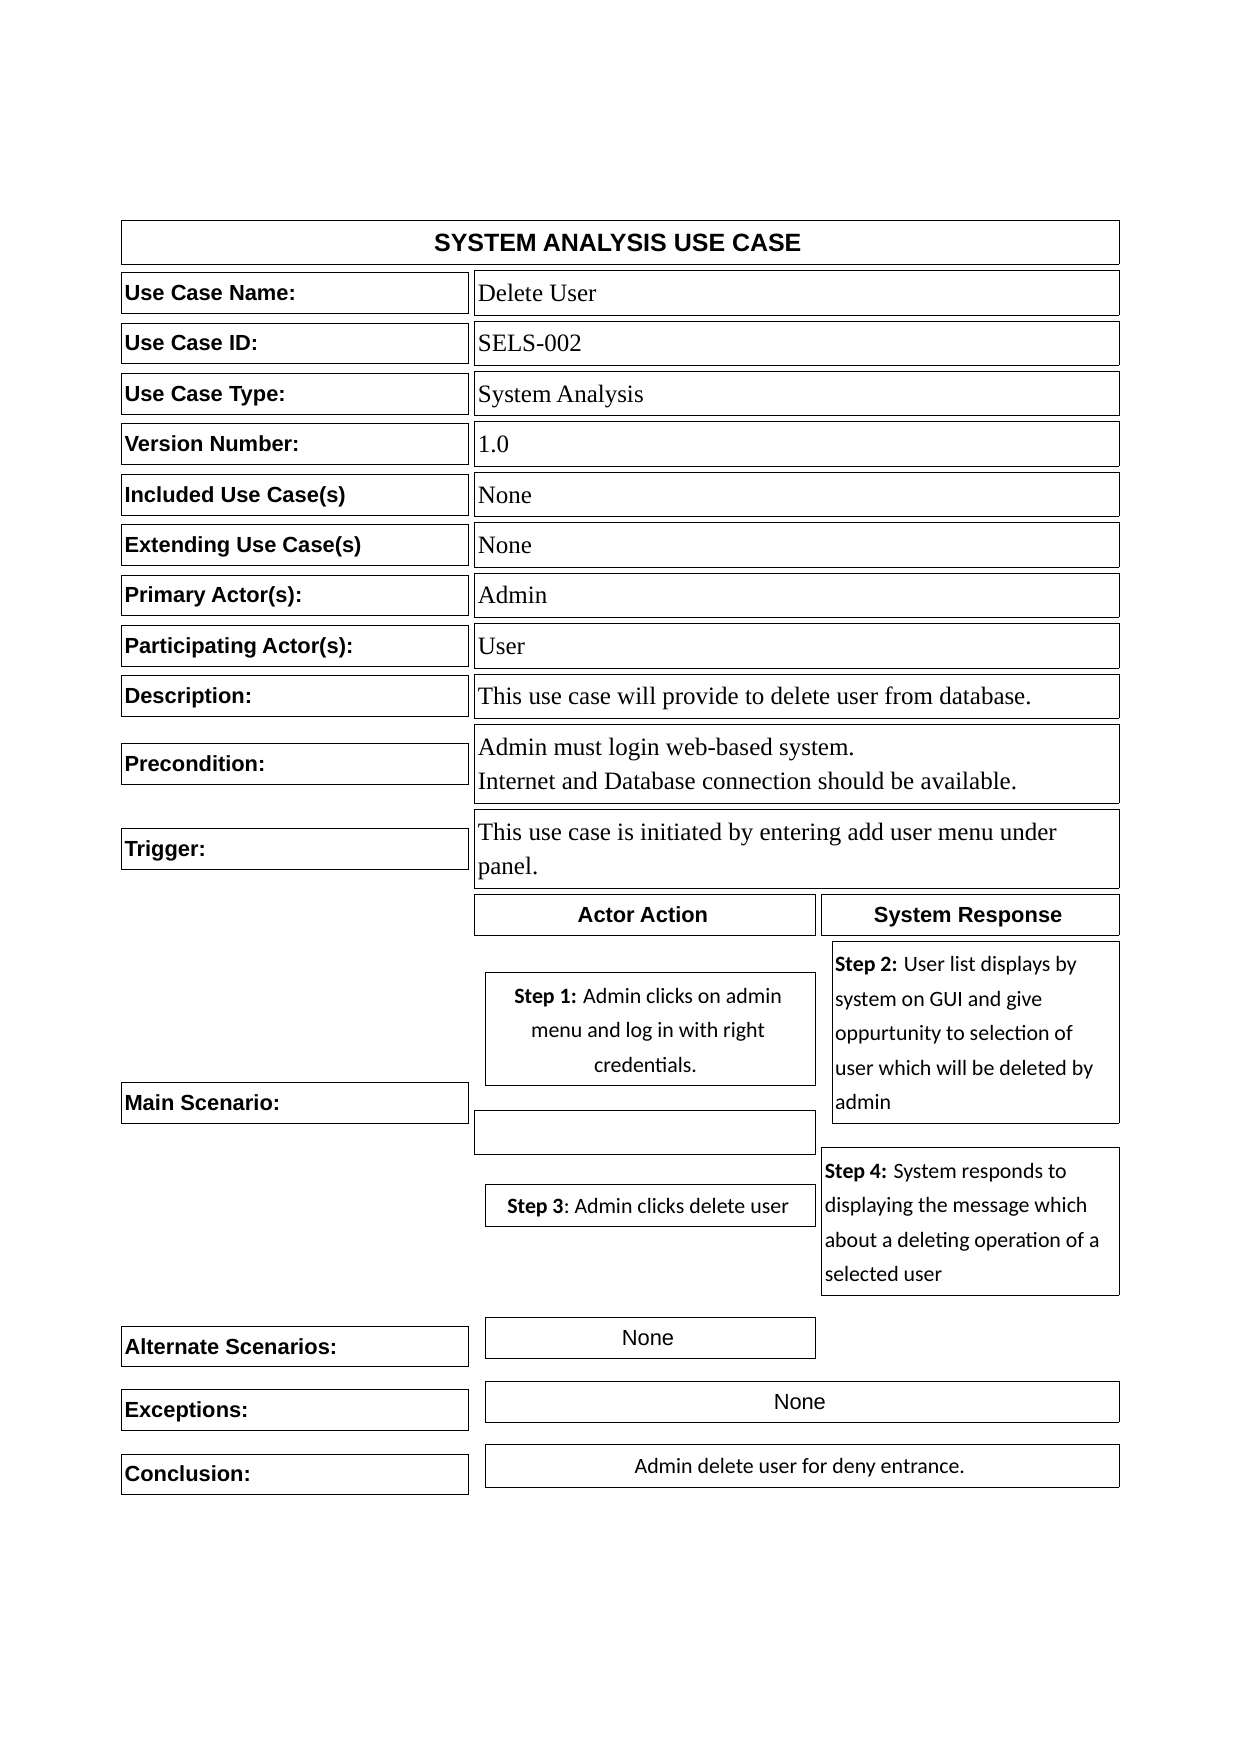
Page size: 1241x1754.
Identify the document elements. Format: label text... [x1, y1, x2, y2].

table_cell System Response [819, 891, 1122, 938]
table_cell This use case is initiated by entering add user menu under panel. [471, 806, 1122, 891]
table_cell Extending Use Case(s) [118, 519, 471, 570]
table_cell Admin delete user for deny entrance. [471, 1441, 1122, 1506]
table_cell System Analysis [471, 368, 1122, 418]
table_cell None [471, 1314, 818, 1378]
table_cell Admin [471, 570, 1122, 620]
table_cell Included Use Case(s) [118, 469, 471, 519]
table_cell None [471, 469, 1122, 519]
table_cell Use Case ID: [118, 318, 471, 368]
table_cell SELS-002 [471, 318, 1122, 368]
table_cell Description: [118, 671, 471, 721]
table_cell Step 2: User list displays by system on GUI and give oppurtunity to selection of user which will be deleted by admin Step 4: System responds to displaying the message which about a deleting operation of a selected user [819, 938, 1122, 1314]
table_cell Precondition: [118, 721, 471, 806]
table_cell None [471, 1378, 1122, 1441]
table_cell Step 1: Admin clicks on admin menu and log in with right credentials. Step 3: Admin clicks delete user [471, 938, 818, 1314]
table_cell Delete User [471, 267, 1122, 318]
table_cell 1.0 [471, 419, 1122, 469]
table_cell Participating Actor(s): [118, 620, 471, 671]
table_cell Actor Action [471, 891, 818, 938]
table_cell [819, 1314, 1122, 1378]
table_cell Use Case Name: [118, 267, 471, 318]
table_cell Main Scenario: [118, 891, 471, 1314]
table_cell This use case will provide to delete user from database. [471, 671, 1122, 721]
table_cell Trigger: [118, 806, 471, 891]
table_cell Conclusion: [118, 1441, 471, 1506]
table_cell Primary Actor(s): [118, 570, 471, 620]
table_cell Use Case Type: [118, 368, 471, 418]
table_cell Admin must login web-based system. Internet and Database connection should be available. [471, 721, 1122, 806]
table_header SYSTEM ANALYSIS USE CASE [118, 217, 1122, 267]
table_cell Version Number: [118, 419, 471, 469]
table_cell Exceptions: [118, 1378, 471, 1441]
table_cell User [471, 620, 1122, 671]
table_cell None [471, 519, 1122, 570]
table_cell Alternate Scenarios: [118, 1314, 471, 1378]
